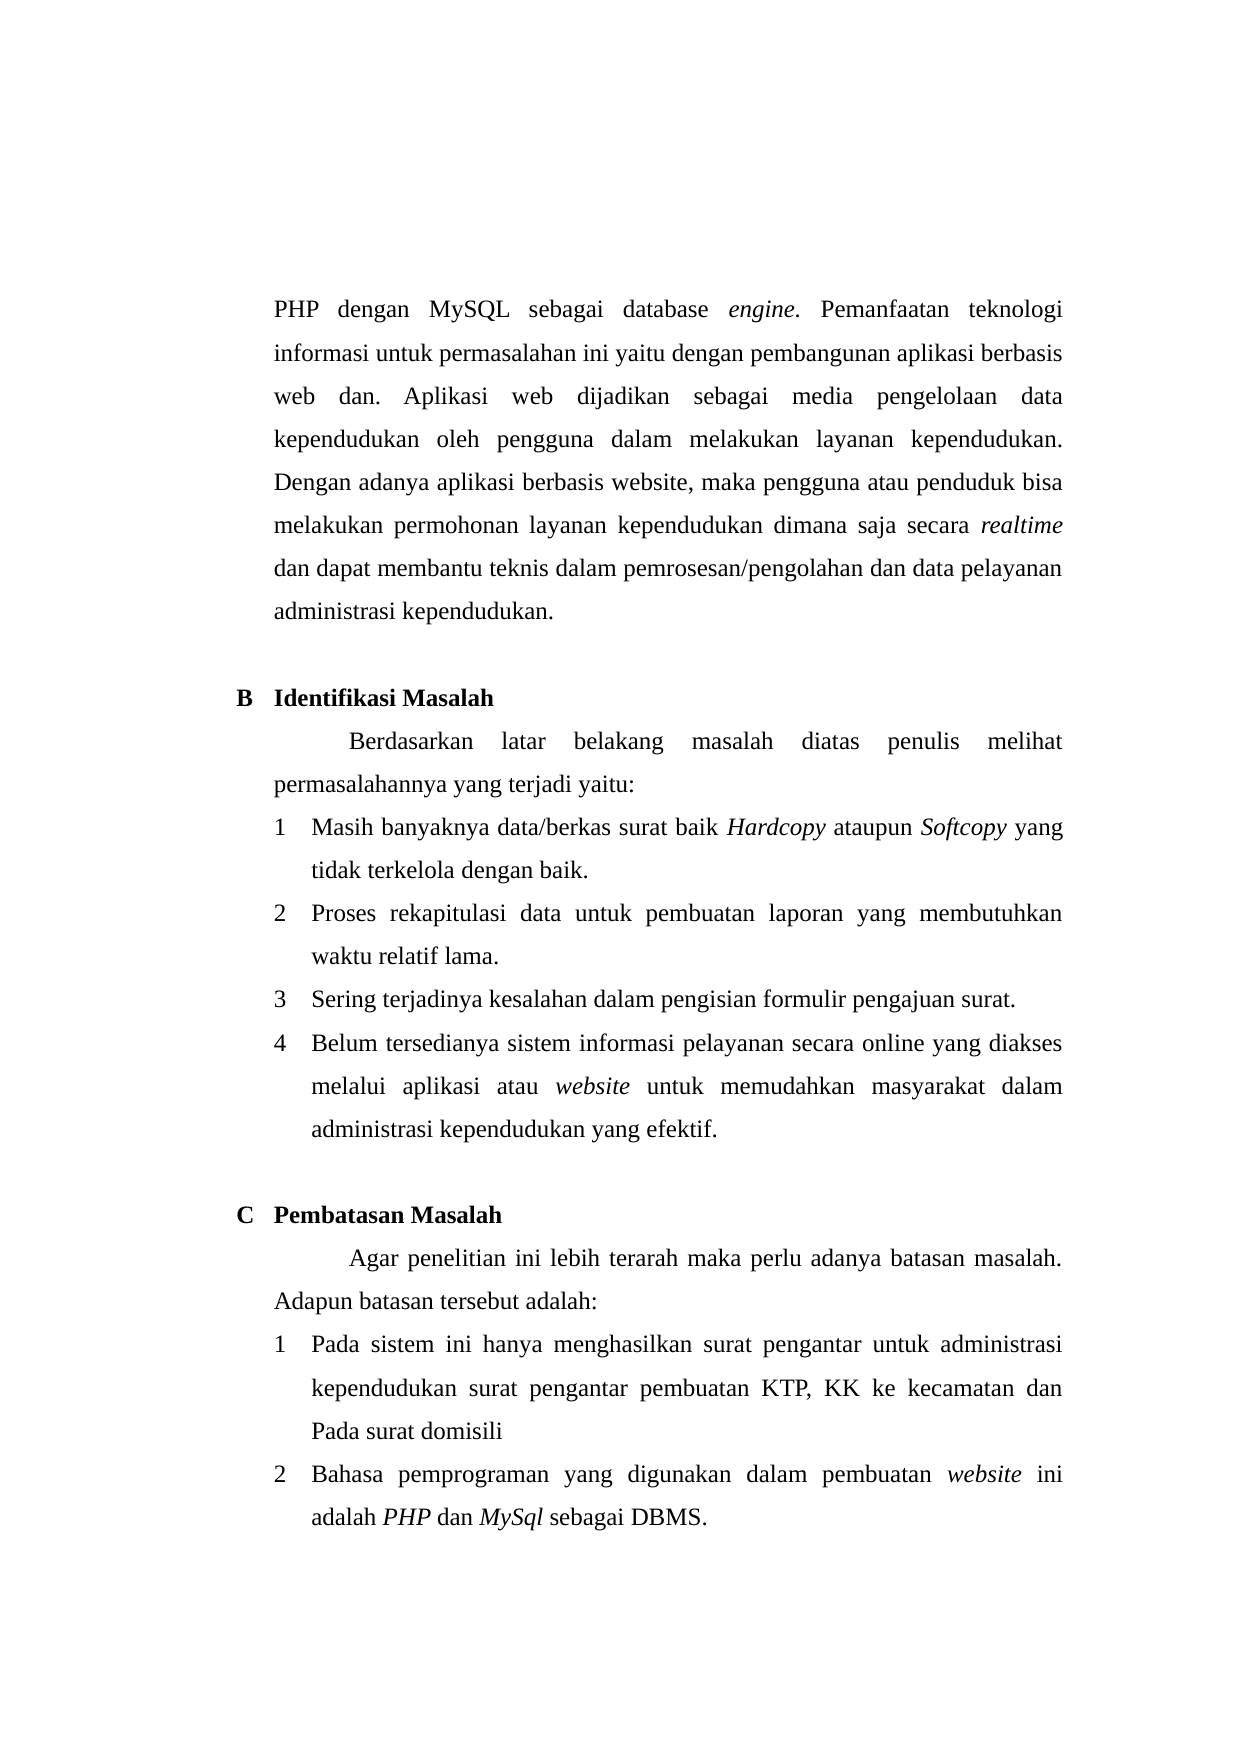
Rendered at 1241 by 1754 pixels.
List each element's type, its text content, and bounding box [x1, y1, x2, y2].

list Masih banyaknya data/berkas surat baik Hardcopy ataupun Softcopy yang tidak terkelola dengan baik. [273, 812, 1063, 884]
text Agar penelitian ini lebih terarah maka perlu adanya batasan masalah. Adapun batasan tersebut adalah: [273, 1243, 1063, 1315]
list Identifikasi Masalah [236, 683, 1063, 711]
list Bahasa pemprograman yang digunakan dalam pembuatan website ini adalah PHP dan MySql sebagai DBMS. [273, 1459, 1063, 1531]
list PHP dengan MySQL sebagai database engine. Pemanfaatan teknologi informasi untuk permasalahan ini yaitu dengan pembangunan aplikasi berbasis web dan. Aplikasi web dijadikan sebagai media pengelolaan data kependudukan oleh pengguna dalam melakukan layanan kependudukan. Dengan adanya aplikasi berbasis website, maka pengguna atau penduduk bisa melakukan permohonan layanan kependudukan dimana saja secara realtime dan dapat membantu teknis dalam pemrosesan/pengolahan dan data pelayanan administrasi kependudukan. [273, 294, 1063, 625]
list Berdasarkan latar belakang masalah diatas penulis melihat permasalahannya yang terjadi yaitu: [273, 726, 1063, 798]
list Sering terjadinya kesalahan dalam pengisian formulir pengajuan surat. [273, 984, 1063, 1013]
list Pembatasan Masalah [236, 1200, 1063, 1229]
list Pada sistem ini hanya menghasilkan surat pengantar untuk administrasi kependudukan surat pengantar pembuatan KTP, KK ke kecamatan dan Pada surat domisili [273, 1329, 1063, 1444]
list Proses rekapitulasi data untuk pembuatan laporan yang membutuhkan waktu relatif lama. [273, 898, 1063, 970]
list Belum tersedianya sistem informasi pelayanan secara online yang diakses melalui aplikasi atau website untuk memudahkan masyarakat dalam administrasi kependudukan yang efektif. [273, 1028, 1063, 1143]
